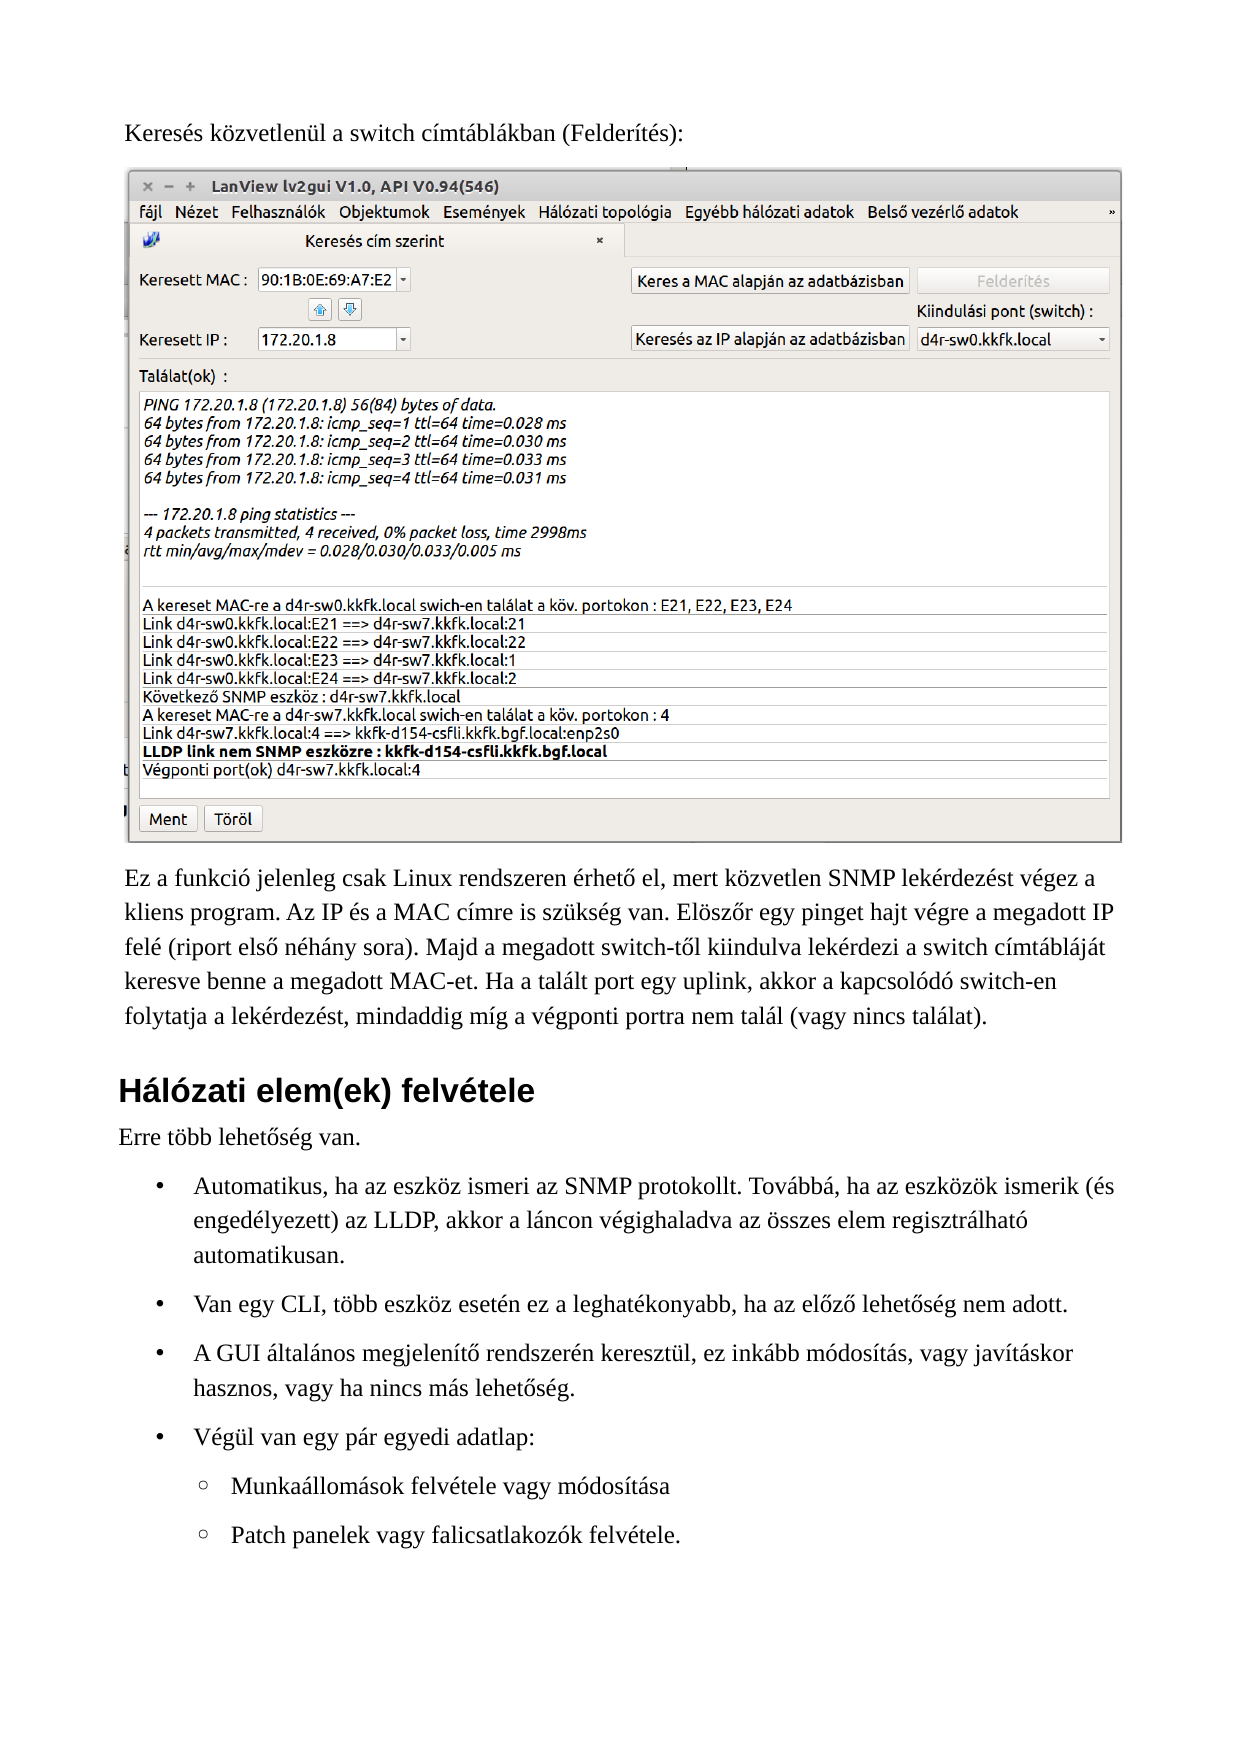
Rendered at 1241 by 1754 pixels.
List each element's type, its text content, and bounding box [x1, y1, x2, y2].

list Végül van egy pár egyedi adatlap: [156, 1422, 1122, 1450]
list Van egy CLI, több eszköz esetén ez a leghatékonyabb, ha az előző lehetőség nem adott. [156, 1289, 1122, 1318]
text Ez a funkció jelenleg csak Linux rendszeren érhető el, mert közvetlen SNMP lekérdezést végez a kliens program. Az IP és a MAC címre is szükség van. Elöszőr egy pinget hajt végre a megadott IP felé (riport első néhány sora). Majd a megadott switch-től kiindulva lekérdezi a switch címtábláját keresve benne a megadott MAC-et. Ha a talált port egy uplink, akkor a kapcsolódó switch-en folytatja a lekérdezést, mindaddig míg a végponti portra nem talál (vagy nincs találat). [124, 863, 1122, 1030]
list Automatikus, ha az eszköz ismeri az SNMP protokollt. Továbbá, ha az eszközök ismerik (és engedélyezett) az LLDP, akkor a láncon végighaladva az összes elem regisztrálható automatikusan. [156, 1171, 1122, 1269]
list Patch panelek vagy falicsatlakozók felvétele. [193, 1520, 1122, 1548]
list A GUI általános megjelenítő rendszerén keresztül, ez inkább módosítás, vagy javításkor hasznos, vagy ha nincs más lehetőség. [156, 1338, 1122, 1401]
list Munkaállomások felvétele vagy módosítása [193, 1471, 1122, 1499]
text Erre több lehetőség van. [118, 1122, 1122, 1151]
text Keresés közvetlenül a switch címtáblákban (Felderítés): [124, 118, 1122, 147]
picture [124, 167, 1123, 843]
subtitle Hálózati elem(ek) felvétele [118, 1071, 1122, 1109]
